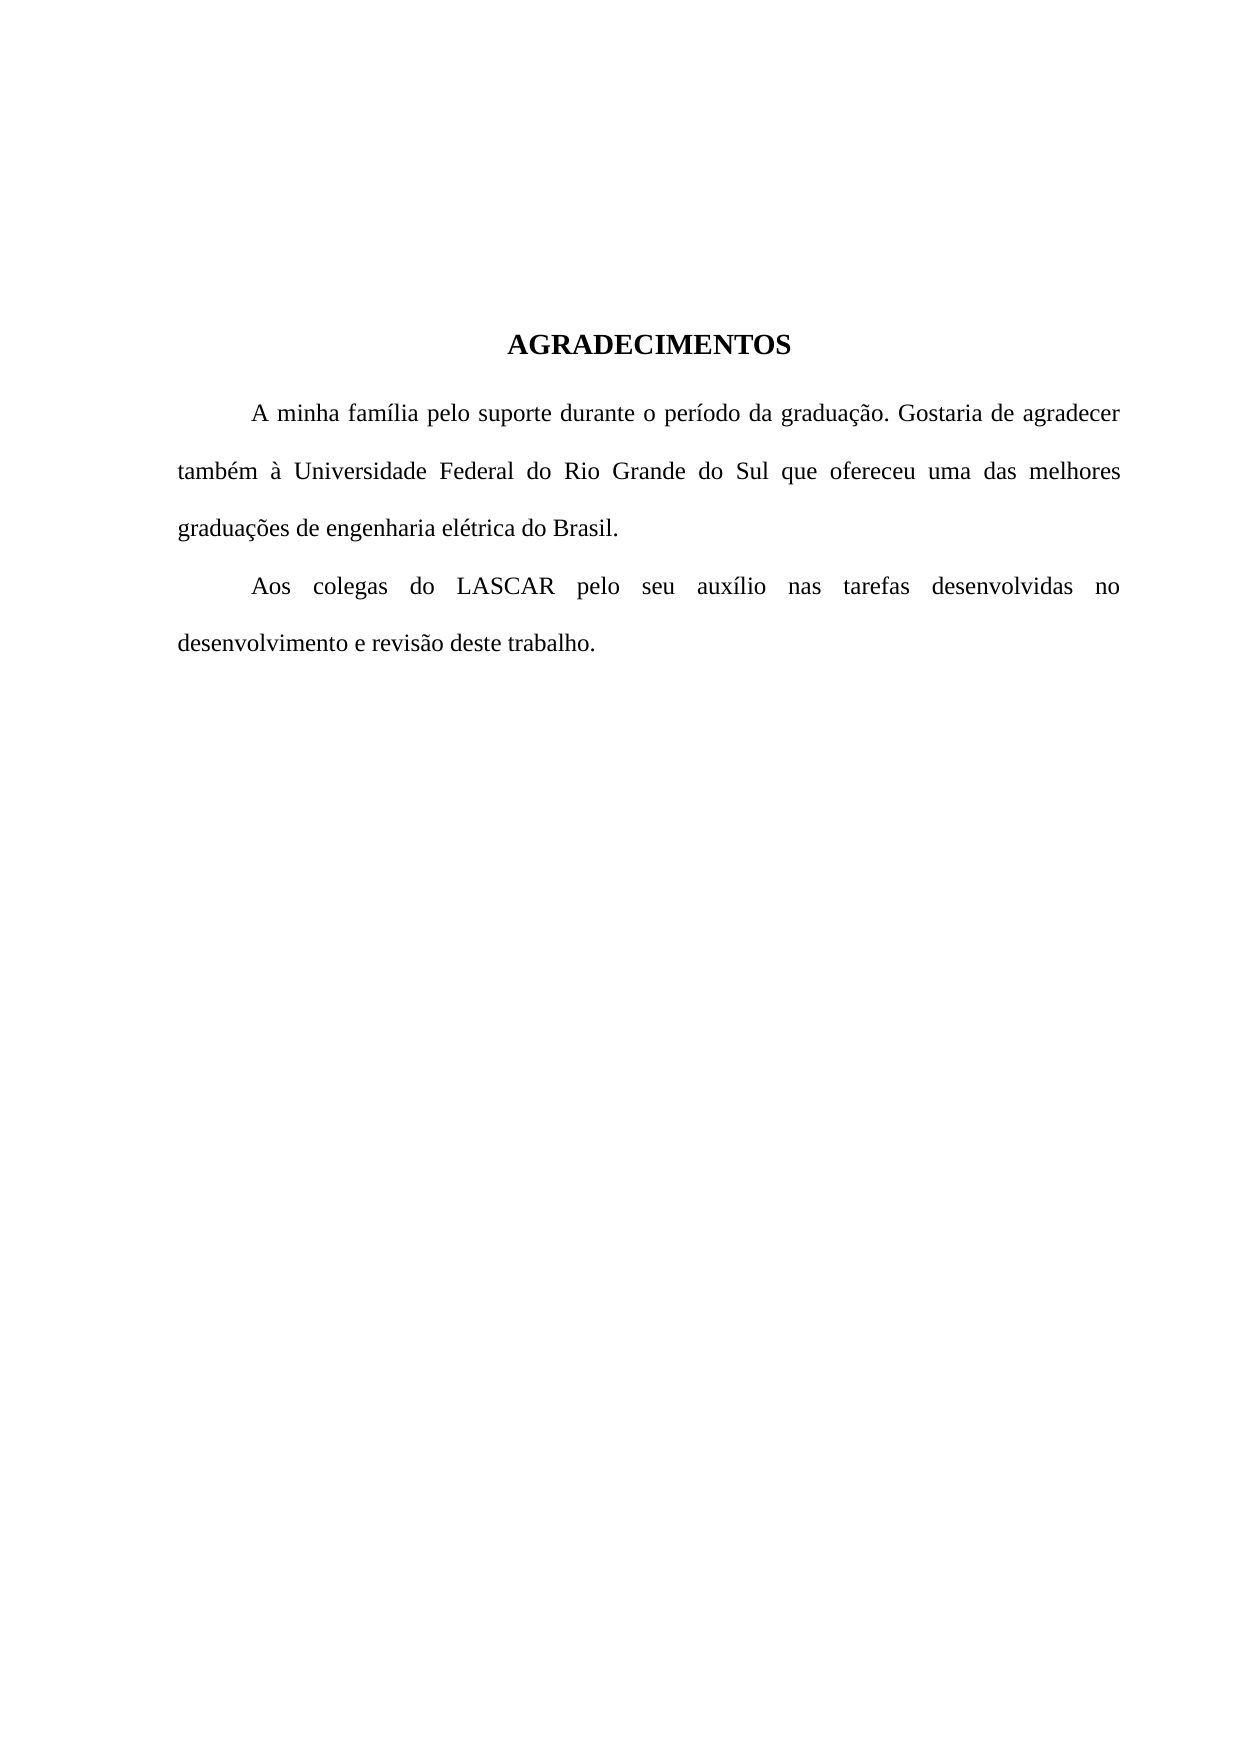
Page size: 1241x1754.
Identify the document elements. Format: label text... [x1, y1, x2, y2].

text A minha família pelo suporte durante o período da graduação. Gostaria de agradecer também à Universidade Federal do Rio Grande do Sul que ofereceu uma das melhores graduações de engenharia elétrica do Brasil. [177, 398, 1121, 542]
text AGRADECIMENTOS [177, 327, 1121, 361]
text Aos colegas do LASCAR pelo seu auxílio nas tarefas desenvolvidas no desenvolvimento e revisão deste trabalho. [177, 571, 1121, 657]
